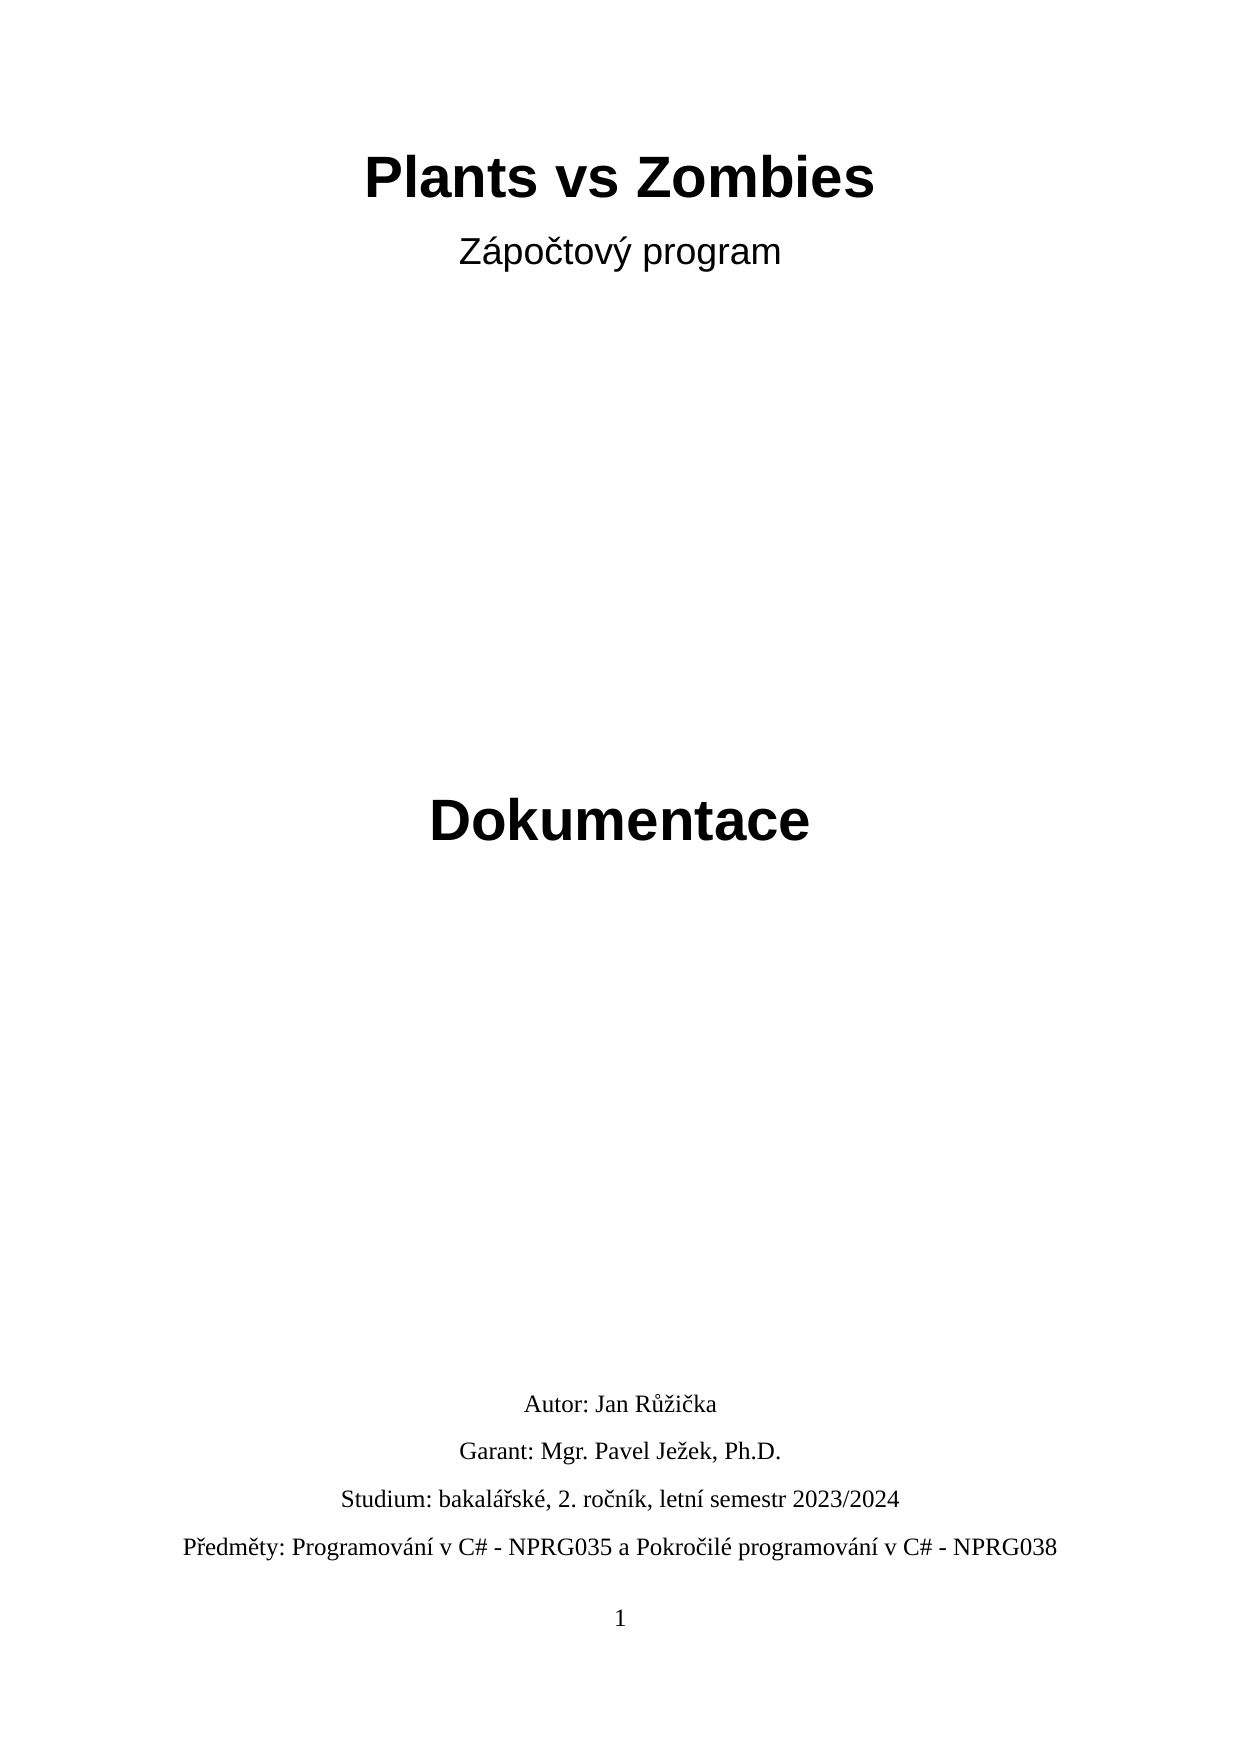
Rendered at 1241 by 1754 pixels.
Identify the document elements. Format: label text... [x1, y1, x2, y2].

text Předměty: Programování v C# - NPRG035 a Pokročilé programování v C# - NPRG038 [118, 1532, 1122, 1560]
title Dokumentace [118, 786, 1122, 853]
title Plants vs Zombies [118, 143, 1122, 210]
text Studium: bakalářské, 2. ročník, letní semestr 2023/2024 [118, 1484, 1122, 1513]
text 1 [118, 1603, 1122, 1632]
text Autor: Jan Růžička [118, 1389, 1122, 1418]
text Garant: Mgr. Pavel Ježek, Ph.D. [118, 1436, 1122, 1465]
subtitle Zápočtový program [118, 229, 1122, 272]
